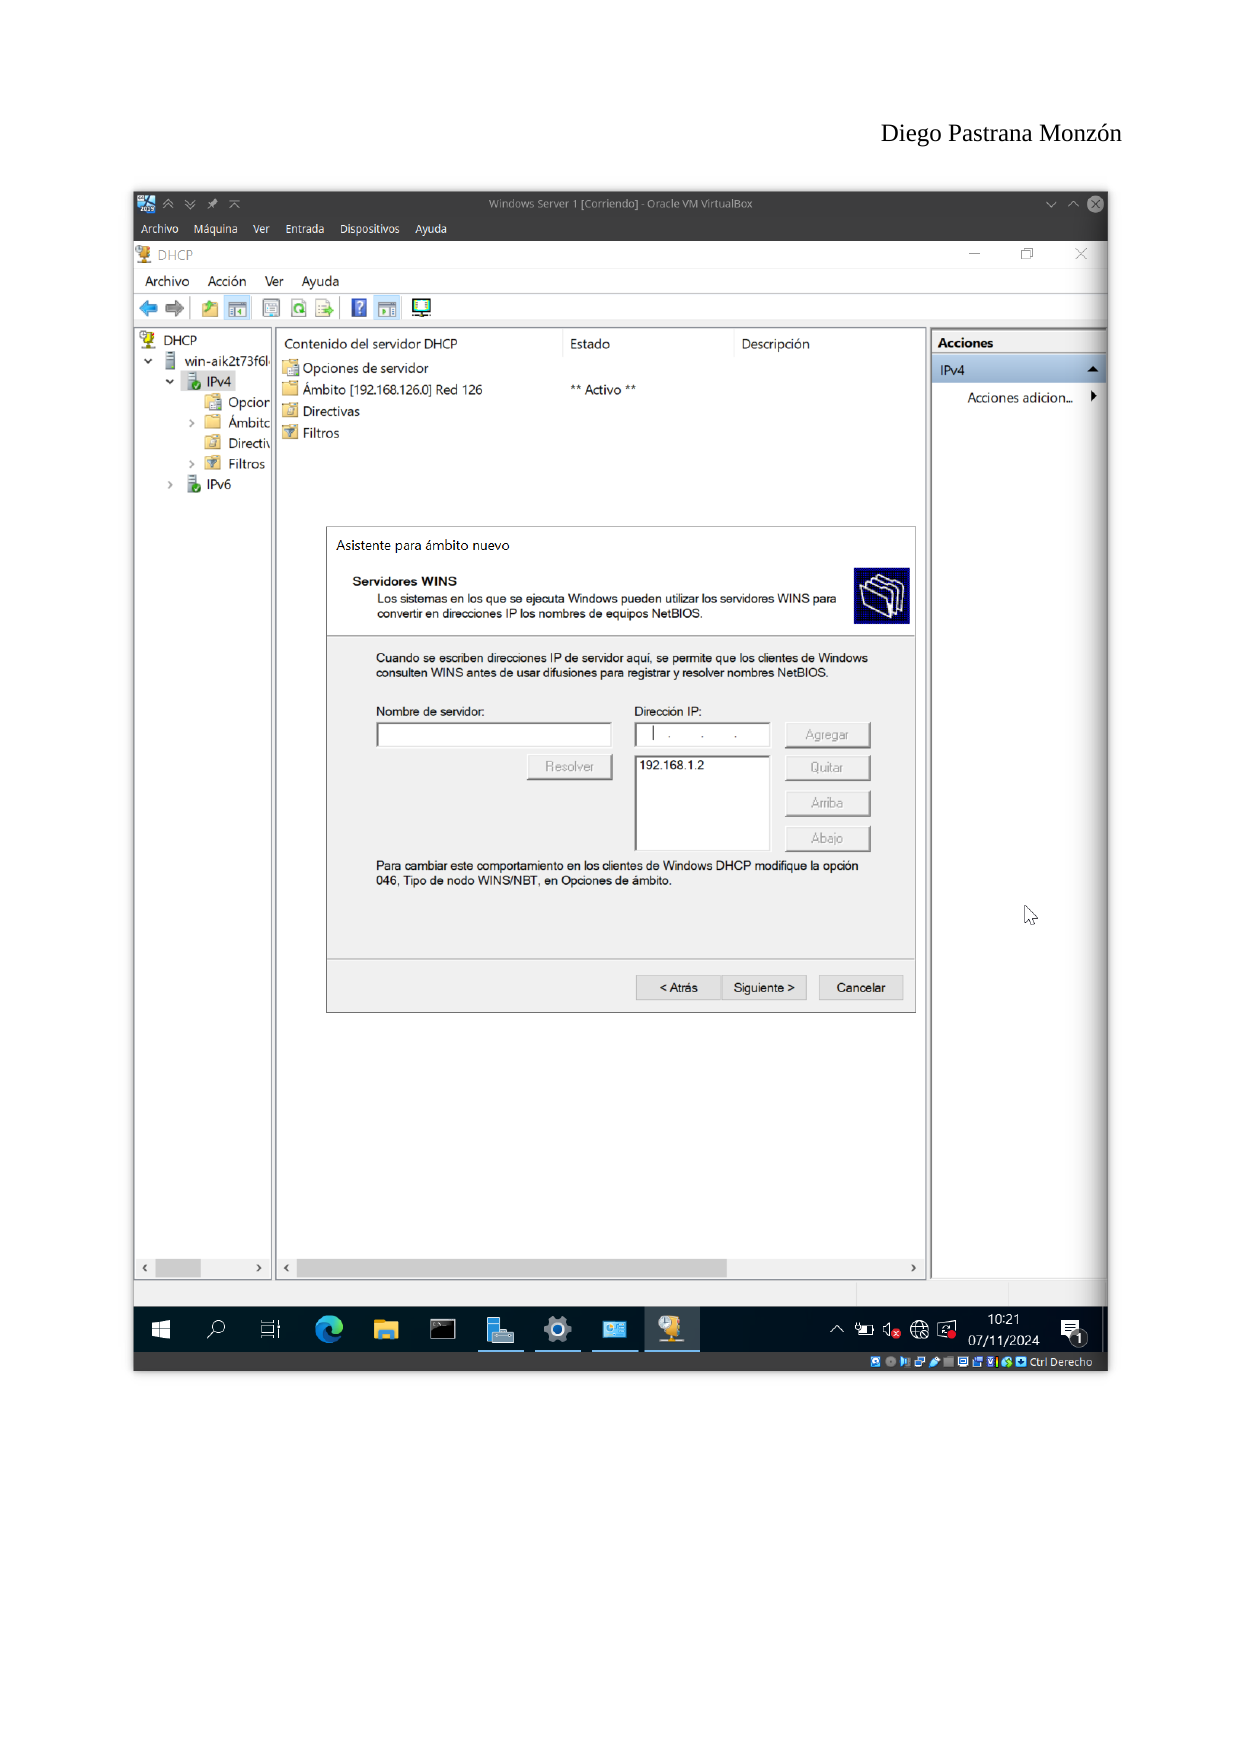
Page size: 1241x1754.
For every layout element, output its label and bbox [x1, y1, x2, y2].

picture [118, 176, 1123, 1386]
